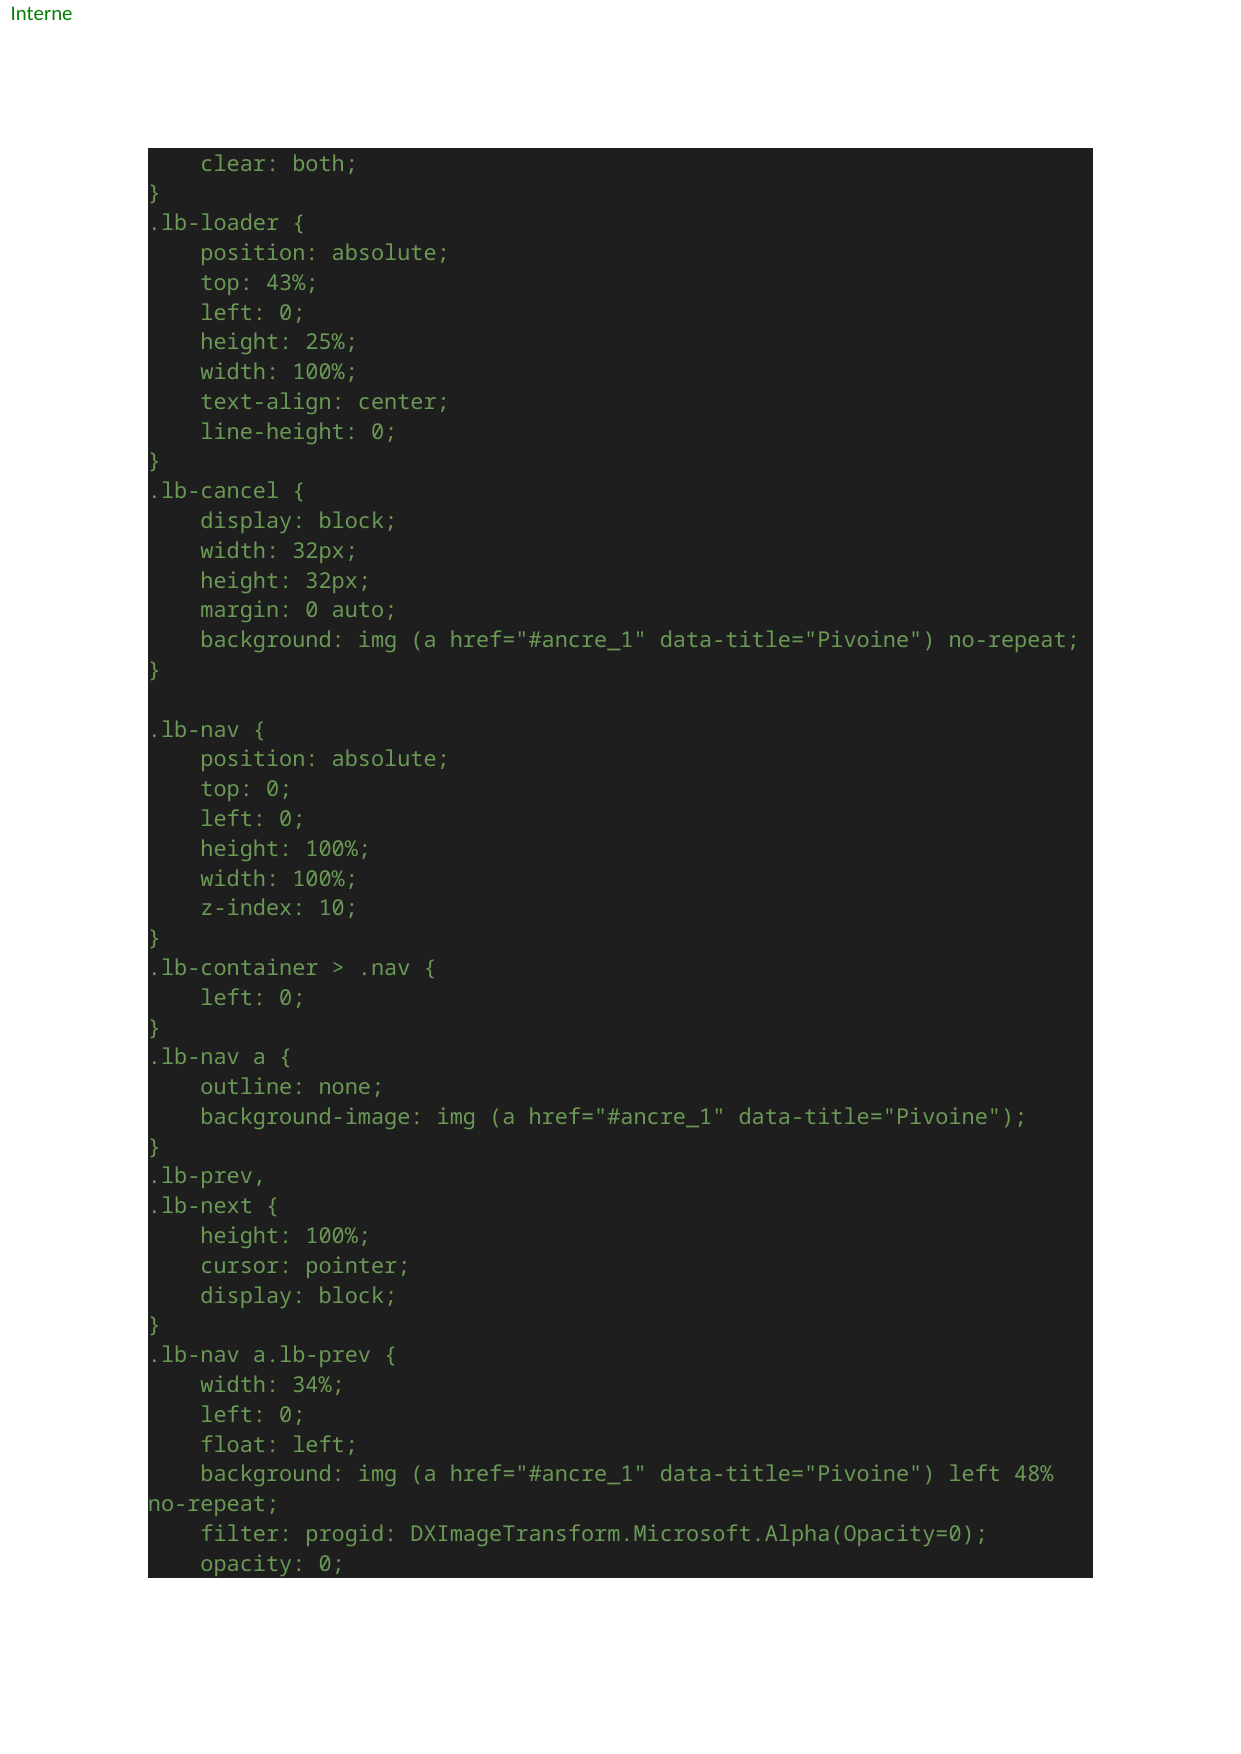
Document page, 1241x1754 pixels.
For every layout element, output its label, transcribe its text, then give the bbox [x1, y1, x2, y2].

text .lb-next { [148, 1190, 1093, 1220]
text display: block; [148, 1280, 1093, 1309]
text display: block; [148, 505, 1093, 535]
text height: 25%; [148, 326, 1093, 356]
text background-image: img (a href="#ancre_1" data-title="Pivoine"); [148, 1101, 1093, 1131]
text left: 0; [148, 1399, 1093, 1429]
text .lb-nav a.lb-prev { [148, 1339, 1093, 1369]
text top: 0; [148, 773, 1093, 803]
text width: 34%; [148, 1369, 1093, 1399]
text top: 43%; [148, 267, 1093, 297]
text left: 0; [148, 982, 1093, 1012]
text position: absolute; [148, 743, 1093, 773]
text } [148, 177, 1093, 207]
text background: img (a href="#ancre_1" data-title="Pivoine") left 48% no-repeat; [148, 1458, 1093, 1518]
text line-height: 0; [148, 416, 1093, 446]
text height: 100%; [148, 1220, 1093, 1250]
text text-align: center; [148, 386, 1093, 416]
text position: absolute; [148, 237, 1093, 267]
text .lb-nav a { [148, 1041, 1093, 1071]
text left: 0; [148, 297, 1093, 326]
text filter: progid: DXImageTransform.Microsoft.Alpha(Opacity=0); [148, 1518, 1093, 1548]
text left: 0; [148, 803, 1093, 833]
text margin: 0 auto; [148, 594, 1093, 624]
text } [148, 654, 1093, 684]
text float: left; [148, 1429, 1093, 1458]
text height: 32px; [148, 565, 1093, 594]
text width: 100%; [148, 356, 1093, 386]
text outline: none; [148, 1071, 1093, 1101]
text width: 32px; [148, 535, 1093, 565]
text .lb-prev, [148, 1161, 1093, 1190]
text cursor: pointer; [148, 1250, 1093, 1280]
text .lb-cancel { [148, 475, 1093, 505]
text .lb-container > .nav { [148, 952, 1093, 982]
text } [148, 446, 1093, 475]
text } [148, 1131, 1093, 1161]
text } [148, 1012, 1093, 1041]
text opacity: 0; [148, 1548, 1093, 1578]
text background: img (a href="#ancre_1" data-title="Pivoine") no-repeat; [148, 624, 1093, 654]
text height: 100%; [148, 833, 1093, 863]
text z-index: 10; [148, 892, 1093, 922]
text } [148, 1309, 1093, 1339]
text clear: both; [148, 148, 1093, 177]
text .lb-nav { [148, 714, 1093, 743]
text } [148, 922, 1093, 952]
text .lb-loader { [148, 207, 1093, 237]
text width: 100%; [148, 863, 1093, 892]
